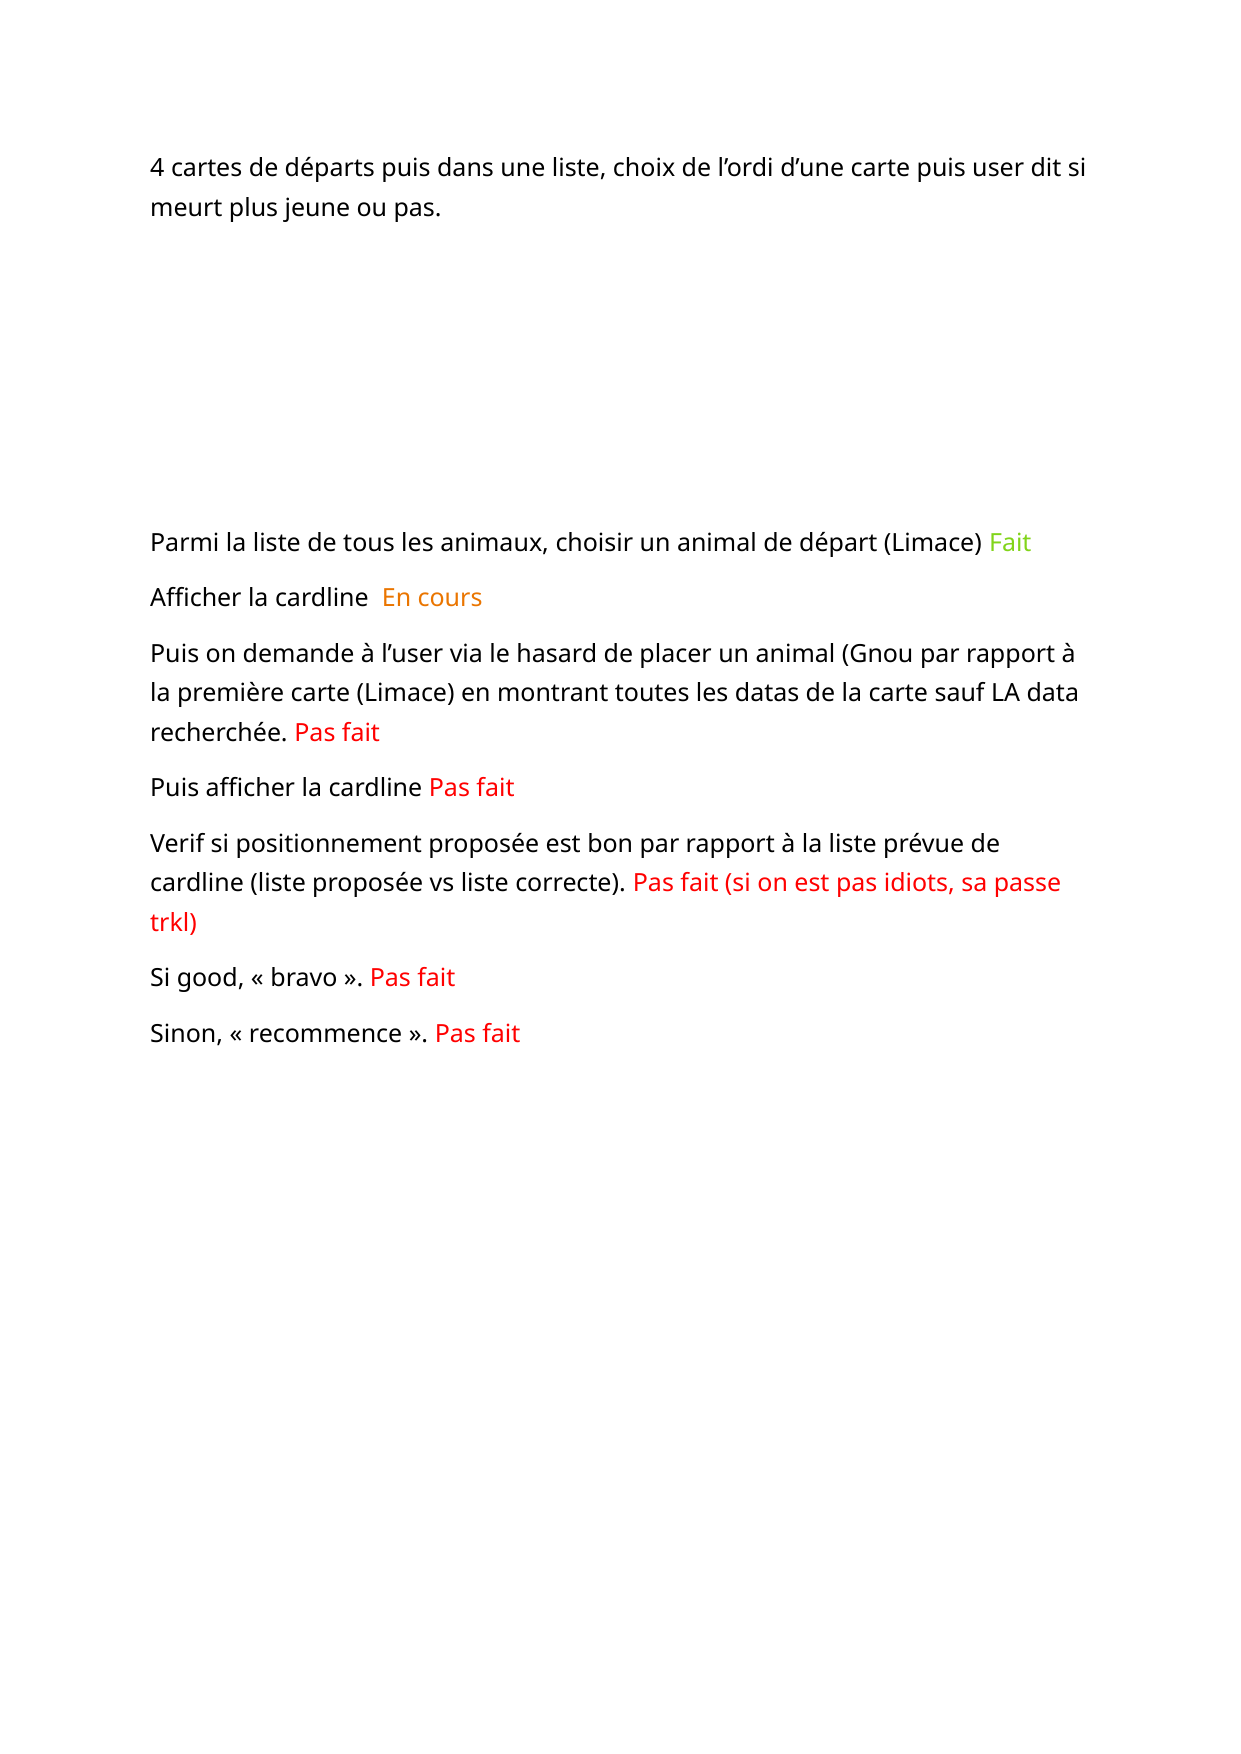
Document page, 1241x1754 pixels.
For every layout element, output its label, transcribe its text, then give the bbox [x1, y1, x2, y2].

text Puis on demande à l’user via le hasard de placer un animal (Gnou par rapport à la première carte (Limace) en montrant toutes les datas de la carte sauf LA data recherchée. Pas fait [150, 636, 1090, 748]
text Sinon, « recommence ». Pas fait [150, 1016, 1090, 1050]
text Puis afficher la cardline Pas fait [150, 770, 1090, 804]
text Afficher la cardline En cours [150, 580, 1090, 614]
text Parmi la liste de tous les animaux, choisir un animal de départ (Limace) Fait [150, 524, 1090, 558]
text Si good, « bravo ». Pas fait [150, 960, 1090, 994]
text 4 cartes de départs puis dans une liste, choix de l’ordi d’une carte puis user dit si meurt plus jeune ou pas. [150, 150, 1090, 223]
text Verif si positionnement proposée est bon par rapport à la liste prévue de cardline (liste proposée vs liste correcte). Pas fait (si on est pas idiots, sa passe trkl) [150, 826, 1090, 938]
